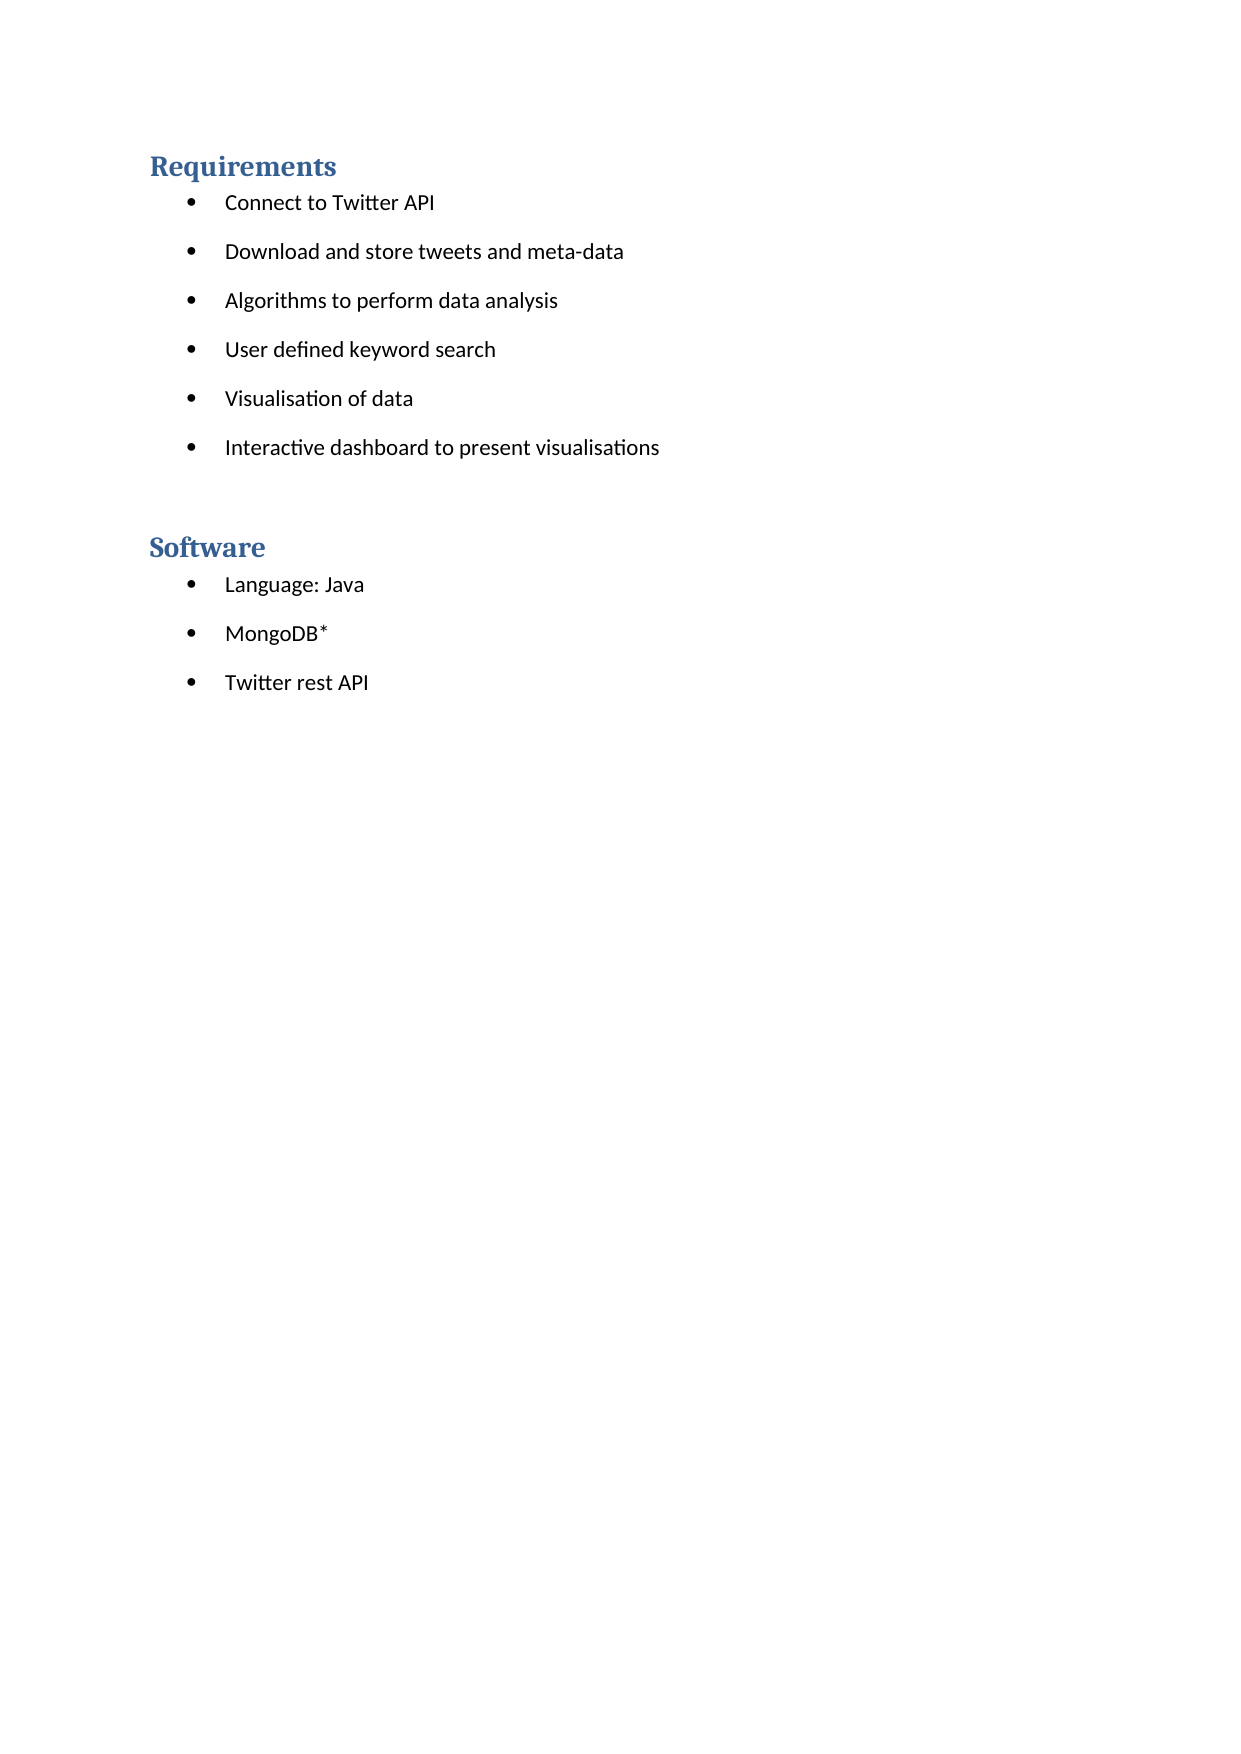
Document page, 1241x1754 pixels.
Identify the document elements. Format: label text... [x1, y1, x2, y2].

list Language: Java [187, 570, 1090, 598]
list MongoDB* [187, 619, 1090, 647]
list Interactive dashboard to present visualisations [187, 433, 1090, 461]
list Visualisation of data [187, 384, 1090, 412]
list Download and store tweets and meta-data [187, 237, 1090, 265]
subtitle Requirements [150, 150, 1090, 183]
list Algorithms to perform data analysis [187, 286, 1090, 314]
list Twitter rest API [187, 668, 1090, 696]
list Connect to Twitter API [187, 188, 1090, 217]
list User defined keyword search [187, 335, 1090, 363]
subtitle Software [150, 532, 1090, 565]
